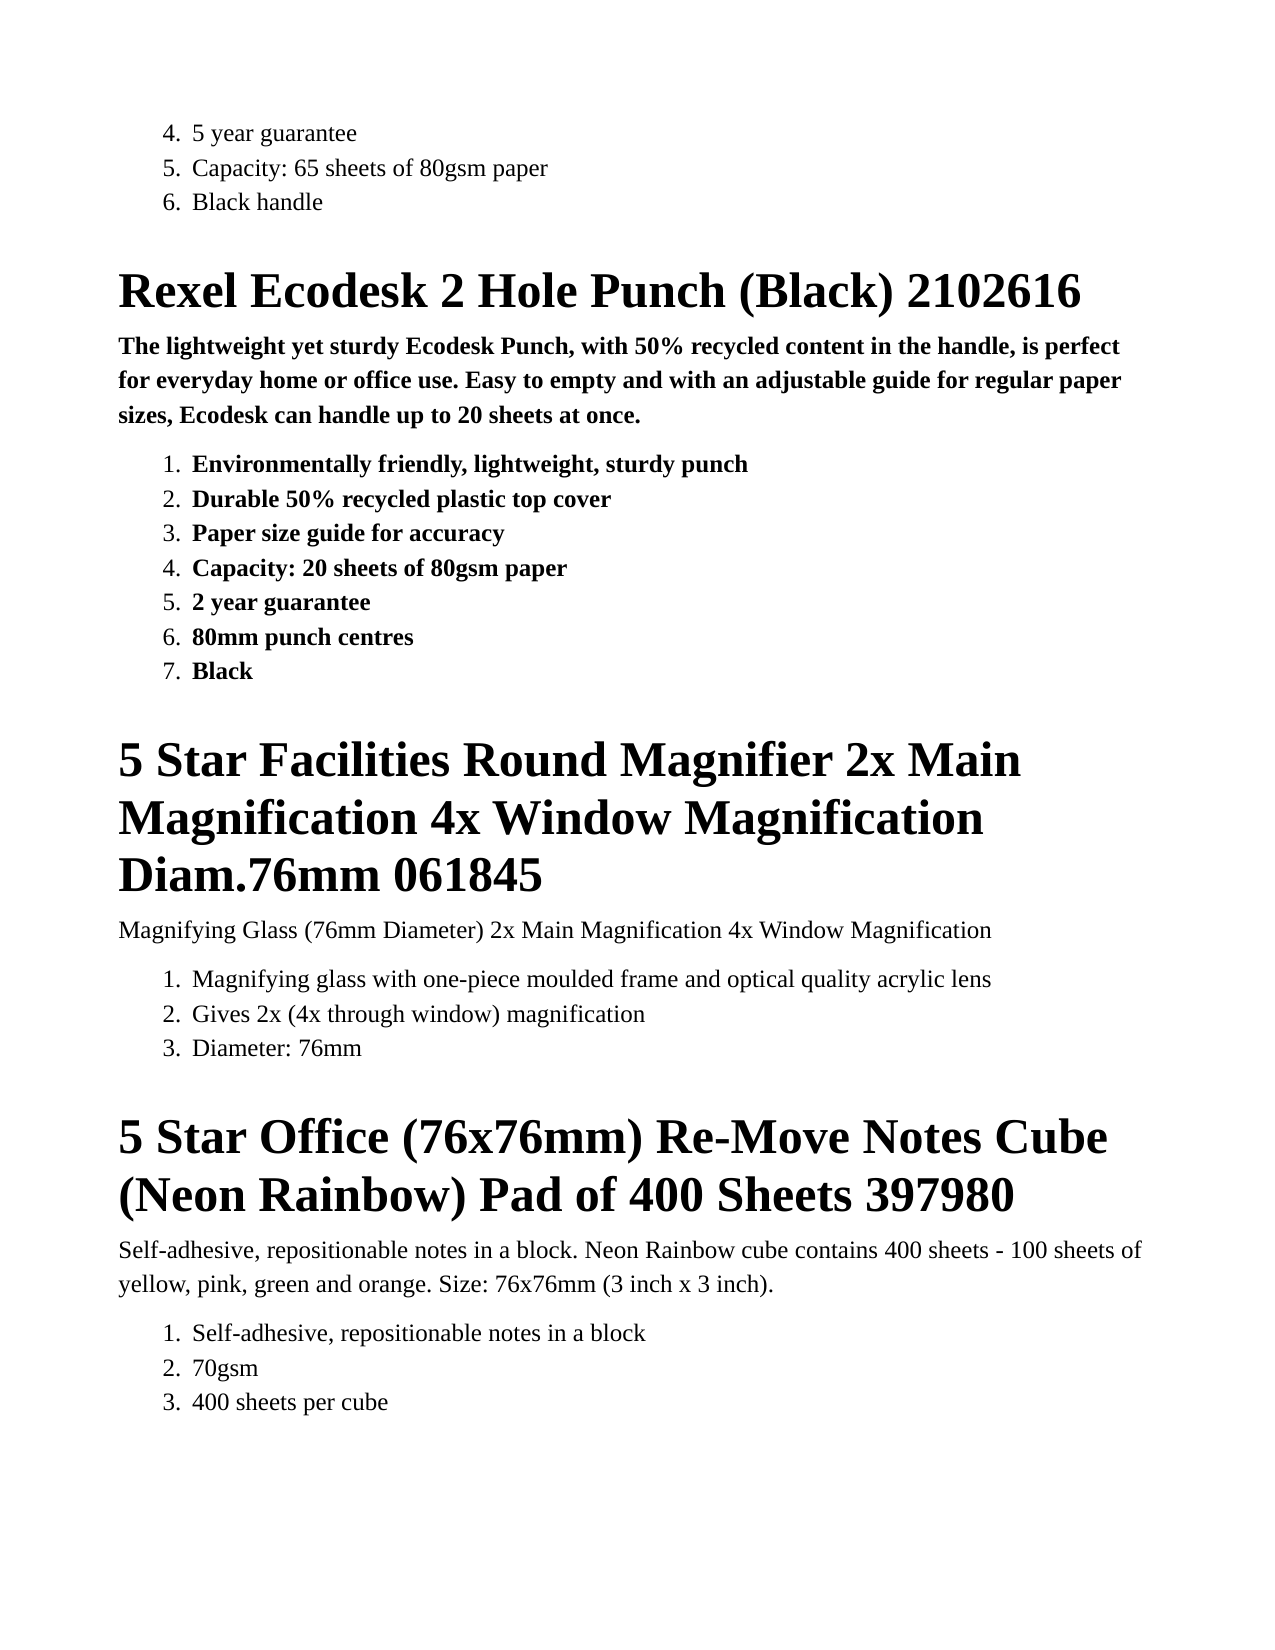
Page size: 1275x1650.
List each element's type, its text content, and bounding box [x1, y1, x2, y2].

list 80mm punch centres [162, 622, 1157, 650]
subtitle 5 Star Office (76x76mm) Re-Move Notes Cube (Neon Rainbow) Pad of 400 Sheets 397980 [118, 1107, 1157, 1222]
text Magnifying Glass (76mm Diameter) 2x Main Magnification 4x Window Magnification [118, 915, 1157, 944]
list Black [162, 656, 1157, 685]
list Magnifying glass with one-piece moulded frame and optical quality acrylic lens [162, 964, 1157, 993]
list Environmentally friendly, lightweight, sturdy punch [162, 449, 1157, 478]
list Self-adhesive, repositionable notes in a block [162, 1318, 1157, 1347]
list Paper size guide for accuracy [162, 518, 1157, 547]
list 400 sheets per cube [162, 1387, 1157, 1416]
list Capacity: 65 sheets of 80gsm paper [162, 153, 1157, 181]
list Capacity: 20 sheets of 80gsm paper [162, 553, 1157, 581]
text The lightweight yet sturdy Ecodesk Punch, with 50% recycled content in the handle, is perfect for everyday home or office use. Easy to empty and with an adjustable guide for regular paper sizes, Ecodesk can handle up to 20 sheets at once. [118, 331, 1157, 429]
list Diameter: 76mm [162, 1033, 1157, 1062]
subtitle Rexel Ecodesk 2 Hole Punch (Black) 2102616 [118, 261, 1157, 319]
list Gives 2x (4x through window) magnification [162, 999, 1157, 1027]
subtitle 5 Star Facilities Round Magnifier 2x Main Magnification 4x Window Magnification Diam.76mm 061845 [118, 730, 1157, 903]
text Self-adhesive, repositionable notes in a block. Neon Rainbow cube contains 400 sheets - 100 sheets of yellow, pink, green and orange. Size: 76x76mm (3 inch x 3 inch). [118, 1235, 1157, 1298]
list 70gsm [162, 1353, 1157, 1381]
list Black handle [162, 187, 1157, 216]
list 2 year guarantee [162, 587, 1157, 616]
list 5 year guarantee [162, 118, 1157, 147]
list Durable 50% recycled plastic top cover [162, 484, 1157, 512]
